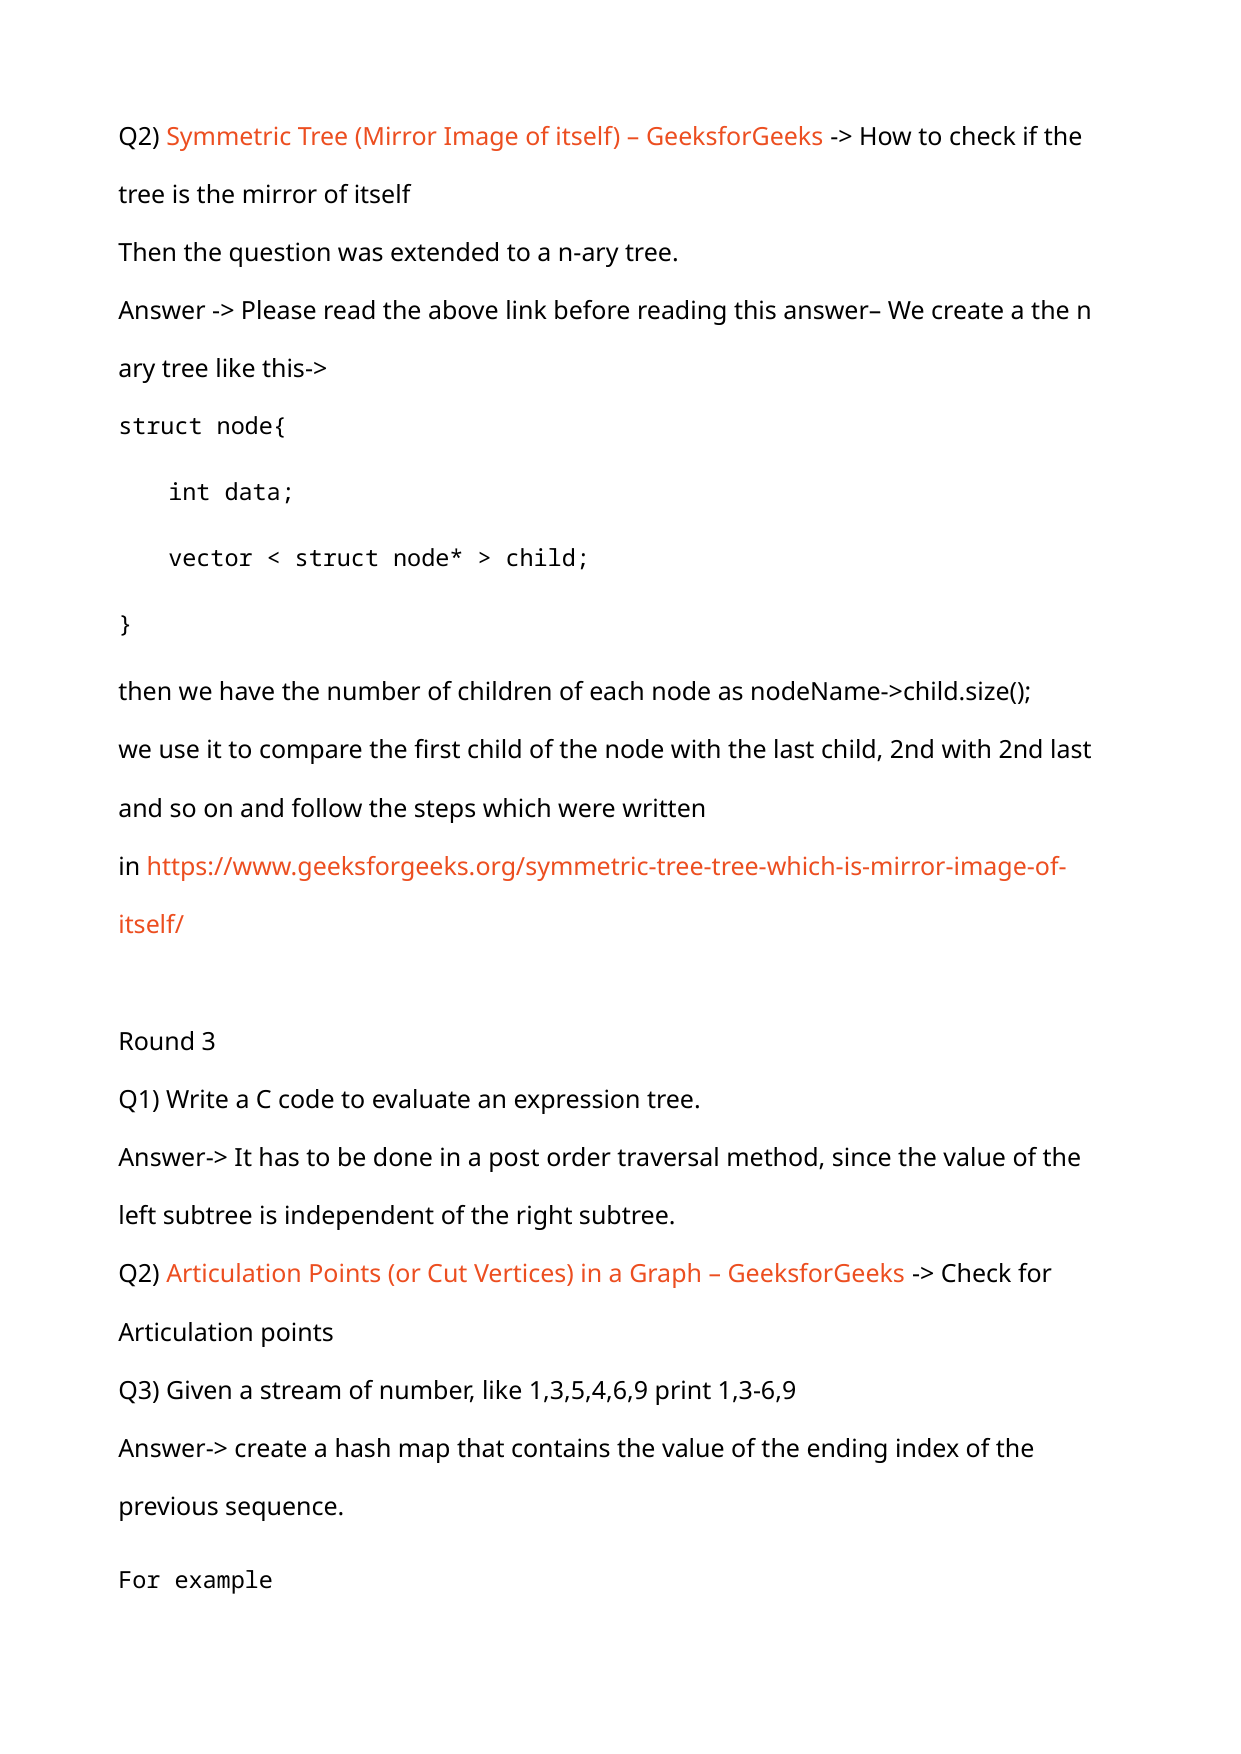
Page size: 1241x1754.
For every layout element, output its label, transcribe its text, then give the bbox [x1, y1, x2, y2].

text struct node{ [118, 409, 1122, 441]
text Q3) Given a stream of number, like 1,3,5,4,6,9 print 1,3-6,9 Answer-> create a hash map that contains the value of the ending index of the previous sequence. [118, 1373, 1122, 1523]
text Q2) Symmetric Tree (Mirror Image of itself) – GeeksforGeeks -> How to check if the tree is the mirror of itself Then the question was extended to a n-ary tree. Answer -> Please read the above link before reading this answer– We create a the n ary tree like this-> [118, 118, 1122, 385]
text For example [118, 1563, 1122, 1595]
text Q2) Articulation Points (or Cut Vertices) in a Graph – GeeksforGeeks -> Check for Articulation points [118, 1256, 1122, 1348]
text then we have the number of children of each node as nodeName->child.size(); we use it to compare the first child of the node with the last child, 2nd with 2nd last and so on and follow the steps which were written in https://www.geeksforgeeks.org/symmetric-tree-tree-which-is-mirror-image-of-itself/ [118, 674, 1122, 941]
text vector < struct node* > child; [118, 542, 1122, 573]
text Round 3 Q1) Write a C code to evaluate an expression tree. Answer-> It has to be done in a post order traversal method, since the value of the left subtree is independent of the right subtree. [118, 965, 1122, 1232]
text int data; [118, 475, 1122, 507]
text } [118, 608, 1122, 640]
